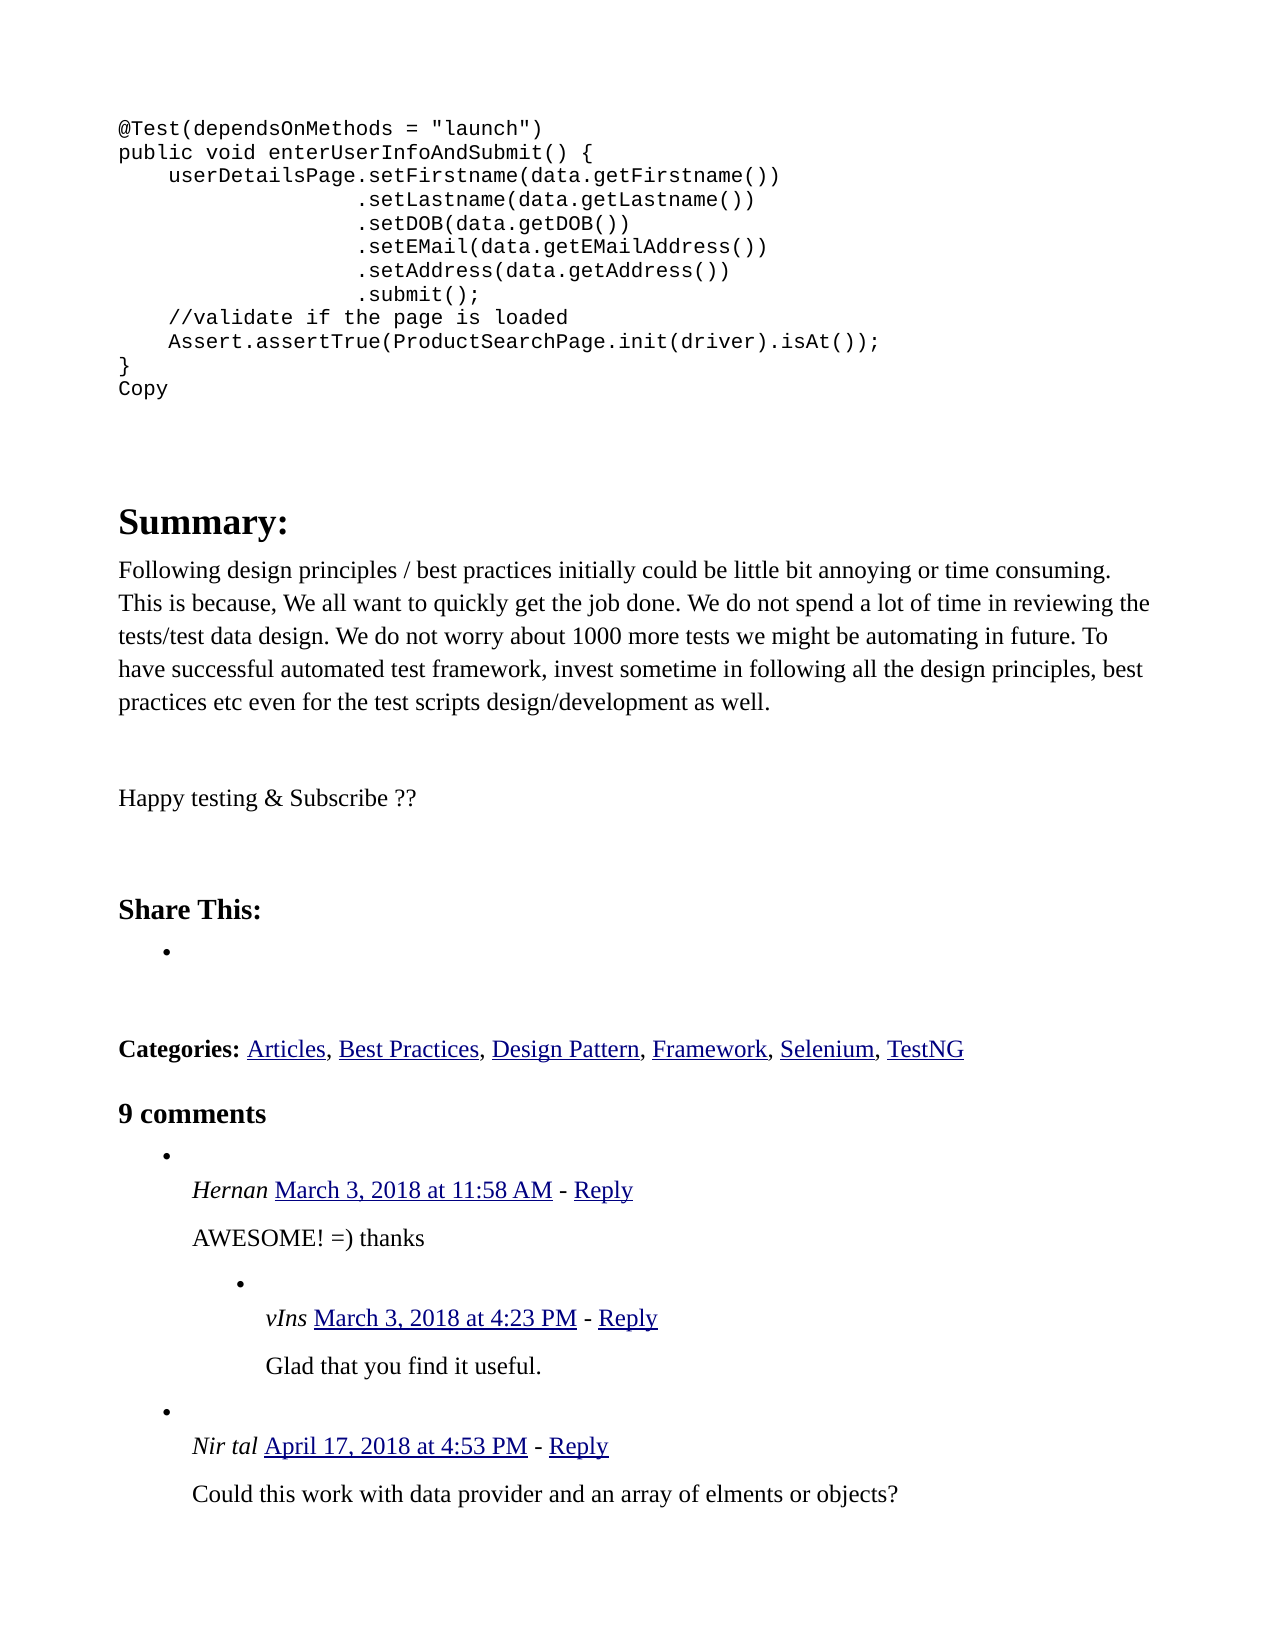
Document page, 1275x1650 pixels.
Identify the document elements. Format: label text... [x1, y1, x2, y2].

text .setAddress(data.getAddress()) [118, 260, 1157, 284]
text Copy [118, 378, 1157, 402]
list Glad that you find it useful. [236, 1351, 1157, 1379]
text .setEMail(data.getEMailAddress()) [118, 236, 1157, 260]
text userDetailsPage.setFirstname(data.getFirstname()) [118, 165, 1157, 189]
text .setLastname(data.getLastname()) [118, 189, 1157, 213]
list vIns March 3, 2018 at 4:23 PM - Reply [236, 1303, 1157, 1332]
list Hernan March 3, 2018 at 11:58 AM - Reply [162, 1175, 1157, 1204]
text Following design principles / best practices initially could be little bit annoying or time consuming. This is because, We all want to quickly get the job done. We do not spend a lot of time in reviewing the tests/test data design. We do not worry about 1000 more tests we might be automating in future. To have successful automated test framework, invest sometime in following all the design principles, best practices etc even for the test scripts design/development as well. [118, 555, 1157, 716]
list Could this work with data provider and an array of elments or objects? [162, 1479, 1157, 1508]
list AWESOME! =) thanks [162, 1223, 1157, 1251]
list Nir tal April 17, 2018 at 4:53 PM - Reply [162, 1431, 1157, 1460]
subtitle 9 comments [118, 1096, 1157, 1129]
text .setDOB(data.getDOB()) [118, 213, 1157, 236]
text .submit(); [118, 284, 1157, 307]
subtitle Summary: [118, 500, 1157, 543]
text //validate if the page is loaded [118, 307, 1157, 331]
text Categories: Articles, Best Practices, Design Pattern, Framework, Selenium, TestNG [118, 1034, 1157, 1062]
text } [118, 354, 1157, 378]
subtitle Share This: [118, 892, 1157, 926]
text Happy testing & Subscribe ?? [118, 783, 1157, 811]
text Assert.assertTrue(ProductSearchPage.init(driver).isAt()); [118, 331, 1157, 354]
text public void enterUserInfoAndSubmit() { [118, 142, 1157, 165]
text @Test(dependsOnMethods = "launch") [118, 118, 1157, 142]
